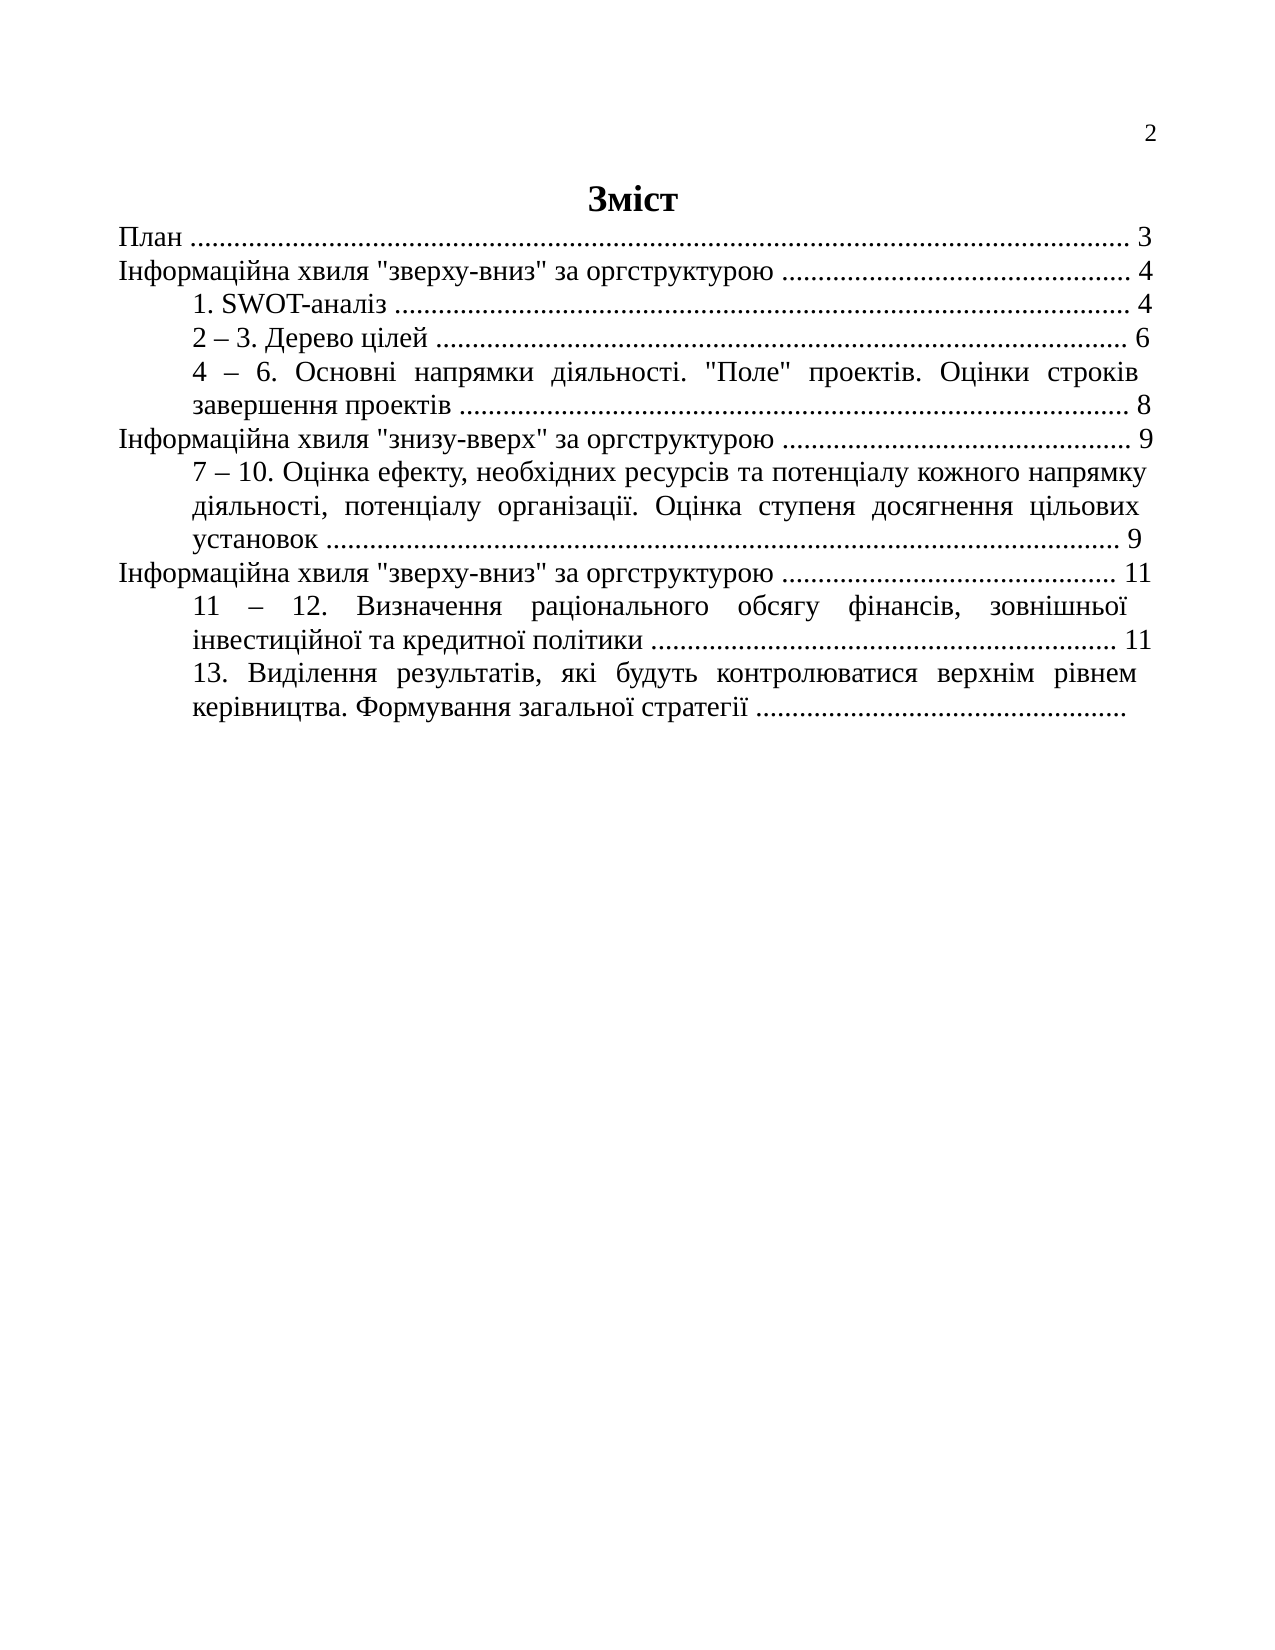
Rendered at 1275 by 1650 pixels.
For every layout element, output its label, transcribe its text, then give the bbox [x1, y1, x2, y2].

text Інформаційна хвиля "знизу-вверх" за оргструктурою ................................................ 9 [118, 421, 1157, 454]
text 11 – 12. Визначення раціонального обсягу фінансів, зовнішньої інвестиційної та кредитної політики ................................................................ 11 [118, 588, 1157, 656]
text 13. Виділення результатів, які будуть контролюватися верхнім рівнем керівництва. Формування загальної стратегії ................................................... [118, 656, 1157, 723]
text Інформаційна хвиля "зверху-вниз" за оргструктурою ................................................ 4 [118, 253, 1157, 287]
text 7 – 10. Оцінка ефекту, необхідних ресурсів та потенціалу кожного напрямку діяльності, потенціалу організації. Оцінка ступеня досягнення цільових установок ............................................................................................................. 9 [118, 454, 1157, 555]
text 2 – 3. Дерево цілей ............................................................................................... 6 [118, 320, 1157, 354]
text Інформаційна хвиля "зверху-вниз" за оргструктурою .............................................. 11 [118, 555, 1157, 588]
text 1. SWOT-аналіз ..................................................................................................... 4 [118, 287, 1157, 320]
text Зміст [118, 176, 1157, 219]
text План ................................................................................................................................. 3 [118, 219, 1157, 253]
text 4 – 6. Основні напрямки діяльності. "Поле" проектів. Оцінки строків завершення проектів ............................................................................................ 8 [118, 354, 1157, 421]
